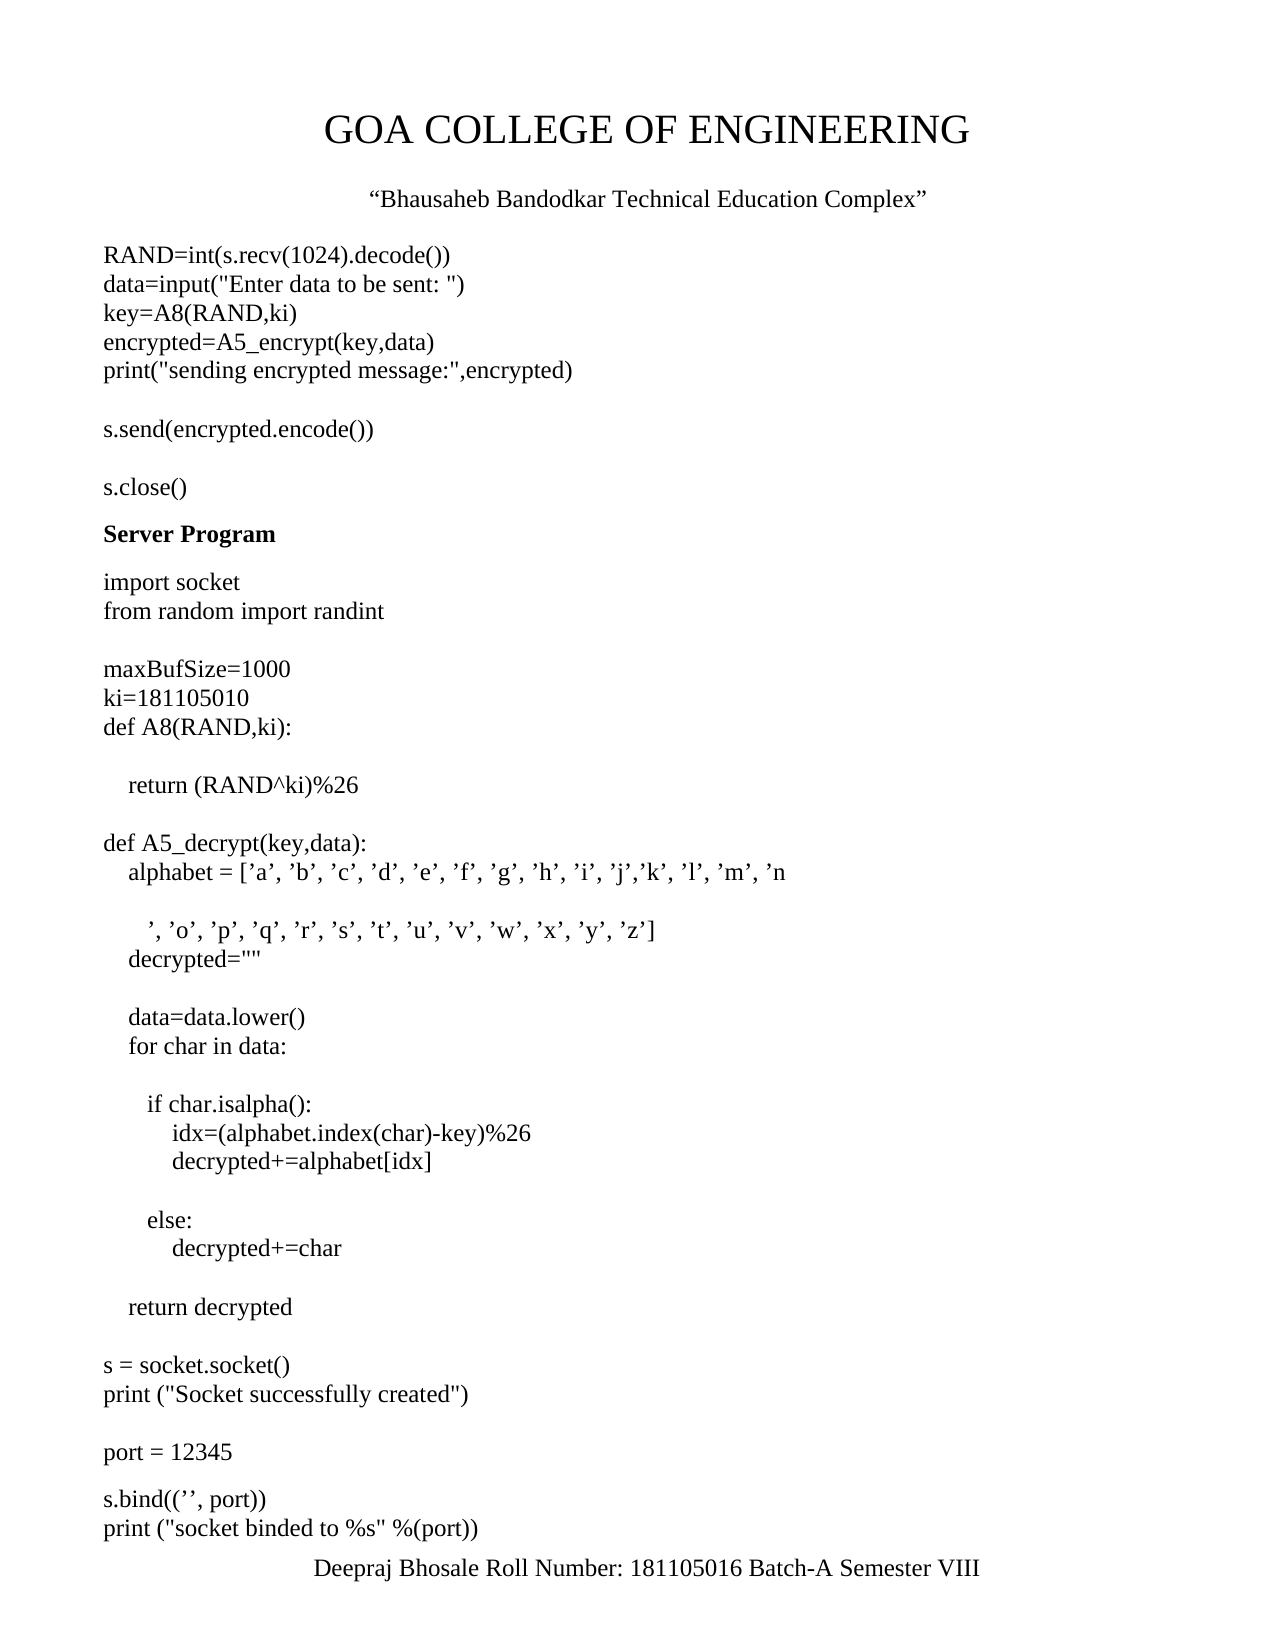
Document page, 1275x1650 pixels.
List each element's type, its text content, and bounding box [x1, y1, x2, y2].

text def A8(RAND,ki): [103, 712, 1191, 740]
text s = socket.socket() [103, 1350, 1191, 1379]
text if char.isalpha(): [103, 1089, 1191, 1118]
text maxBufSize=1000 [103, 654, 1191, 683]
text key=A8(RAND,ki) [103, 298, 1191, 327]
text return (RAND^ki)%26 [103, 770, 1191, 798]
text alphabet = [’a’, ’b’, ’c’, ’d’, ’e’, ’f’, ’g’, ’h’, ’i’, ’j’,’k’, ’l’, ’m’, ’n [103, 857, 1191, 886]
text return decrypted [103, 1292, 1191, 1320]
text s.close() [103, 472, 1191, 501]
text import socket [103, 567, 1191, 596]
text Server Program [103, 519, 1191, 548]
text encrypted=A5_encrypt(key,data) [103, 327, 1191, 355]
text for char in data: [103, 1031, 1191, 1059]
text RAND=int(s.recv(1024).decode()) [103, 240, 1191, 269]
text data=input("Enter data to be sent: ") [103, 269, 1191, 298]
text else: [103, 1205, 1191, 1233]
text print("sending encrypted message:",encrypted) [103, 355, 1191, 384]
text port = 12345 [103, 1437, 1191, 1466]
text print ("socket binded to %s" %(port)) [103, 1513, 1191, 1542]
text idx=(alphabet.index(char)-key)%26 [103, 1118, 1191, 1146]
text decrypted+=char [103, 1233, 1191, 1262]
text ki=181105010 [103, 683, 1191, 712]
text s.bind((’’, port)) [103, 1484, 1191, 1513]
text from random import randint [103, 596, 1191, 624]
text data=data.lower() [103, 1002, 1191, 1031]
text decrypted="" [103, 944, 1191, 972]
text def A5_decrypt(key,data): [103, 828, 1191, 857]
text decrypted+=alphabet[idx] [103, 1146, 1191, 1175]
text print ("Socket successfully created") [103, 1379, 1191, 1407]
text ’, ’o’, ’p’, ’q’, ’r’, ’s’, ’t’, ’u’, ’v’, ’w’, ’x’, ’y’, ’z’] [103, 915, 1191, 944]
text s.send(encrypted.encode()) [103, 414, 1191, 442]
